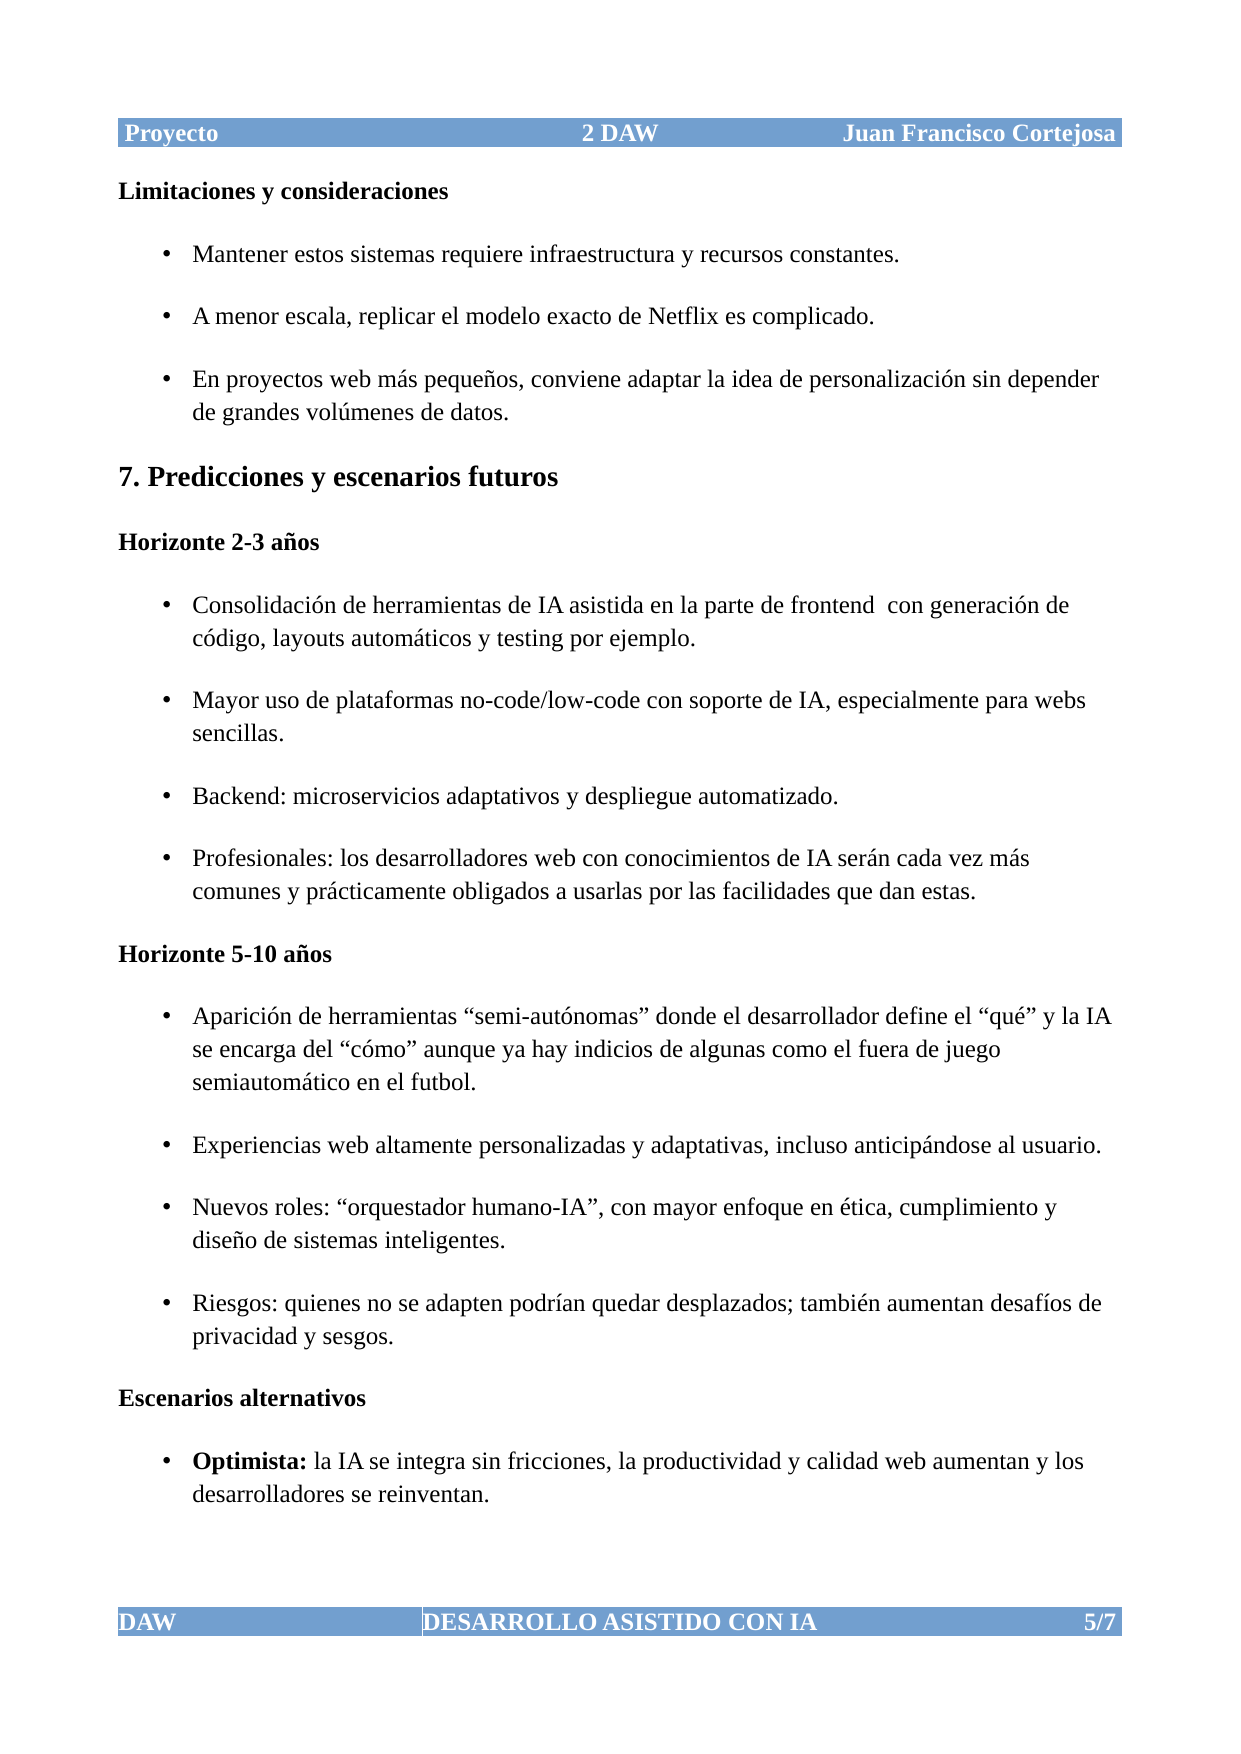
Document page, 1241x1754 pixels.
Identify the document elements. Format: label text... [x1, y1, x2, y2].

text Escenarios alternativos [118, 1383, 1122, 1412]
list En proyectos web más pequeños, conviene adaptar la idea de personalización sin depender de grandes volúmenes de datos. [162, 364, 1122, 426]
list Riesgos: quienes no se adapten podrían quedar desplazados; también aumentan desafíos de privacidad y sesgos. [162, 1288, 1122, 1350]
text Limitaciones y consideraciones [118, 176, 1122, 205]
text Horizonte 5-10 años [118, 939, 1122, 968]
list Consolidación de herramientas de IA asistida en la parte de frontend con generación de código, layouts automáticos y testing por ejemplo. [162, 590, 1122, 652]
list Backend: microservicios adaptativos y despliegue automatizado. [162, 781, 1122, 810]
list Optimista: la IA se integra sin fricciones, la productividad y calidad web aumentan y los desarrolladores se reinventan. [162, 1446, 1122, 1508]
list Mantener estos sistemas requiere infraestructura y recursos constantes. [162, 239, 1122, 268]
list Mayor uso de plataformas no-code/low-code con soporte de IA, especialmente para webs sencillas. [162, 685, 1122, 747]
text Horizonte 2-3 años [118, 527, 1122, 556]
list Experiencias web altamente personalizadas y adaptativas, incluso anticipándose al usuario. [162, 1130, 1122, 1159]
list Aparición de herramientas “semi-autónomas” donde el desarrollador define el “qué” y la IA se encarga del “cómo” aunque ya hay indicios de algunas como el fuera de juego semiautomático en el futbol. [162, 1001, 1122, 1096]
list Nuevos roles: “orquestador humano-IA”, con mayor enfoque en ética, cumplimiento y diseño de sistemas inteligentes. [162, 1192, 1122, 1254]
subtitle 7. Predicciones y escenarios futuros [118, 459, 1122, 493]
list A menor escala, replicar el modelo exacto de Netflix es complicado. [162, 301, 1122, 330]
list Profesionales: los desarrolladores web con conocimientos de IA serán cada vez más comunes y prácticamente obligados a usarlas por las facilidades que dan estas. [162, 843, 1122, 905]
